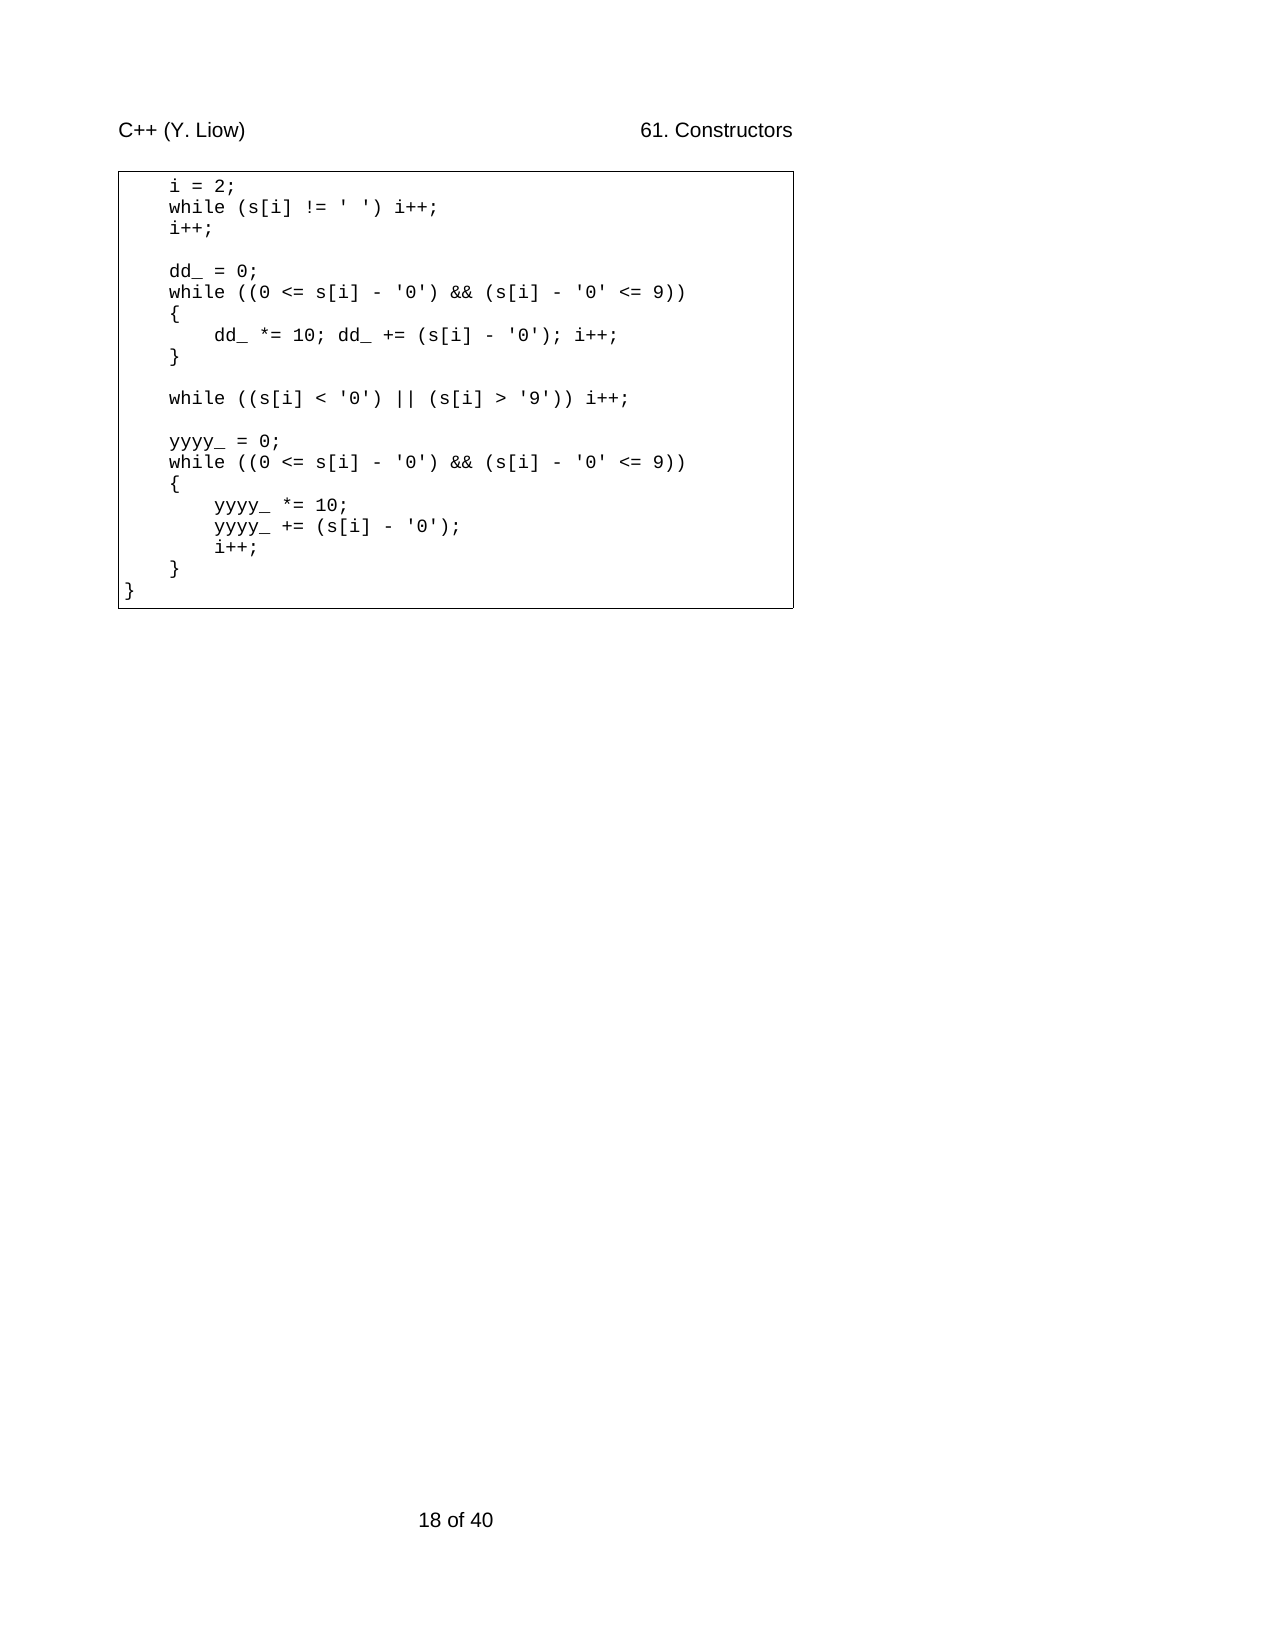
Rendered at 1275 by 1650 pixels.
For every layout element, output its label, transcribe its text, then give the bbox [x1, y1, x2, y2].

table_header i = 2; while (s[i] != ' ') i++; i++; dd_ = 0; while ((0 <= s[i] - '0') && (s[i] - '0' <= 9)) { dd_ *= 10; dd_ += (s[i] - '0'); i++; } while ((s[i] < '0') || (s[i] > '9')) i++; yyyy_ = 0; while ((0 <= s[i] - '0') && (s[i] - '0' <= 9)) { yyyy_ *= 10; yyyy_ += (s[i] - '0'); i++; } } [119, 172, 793, 607]
